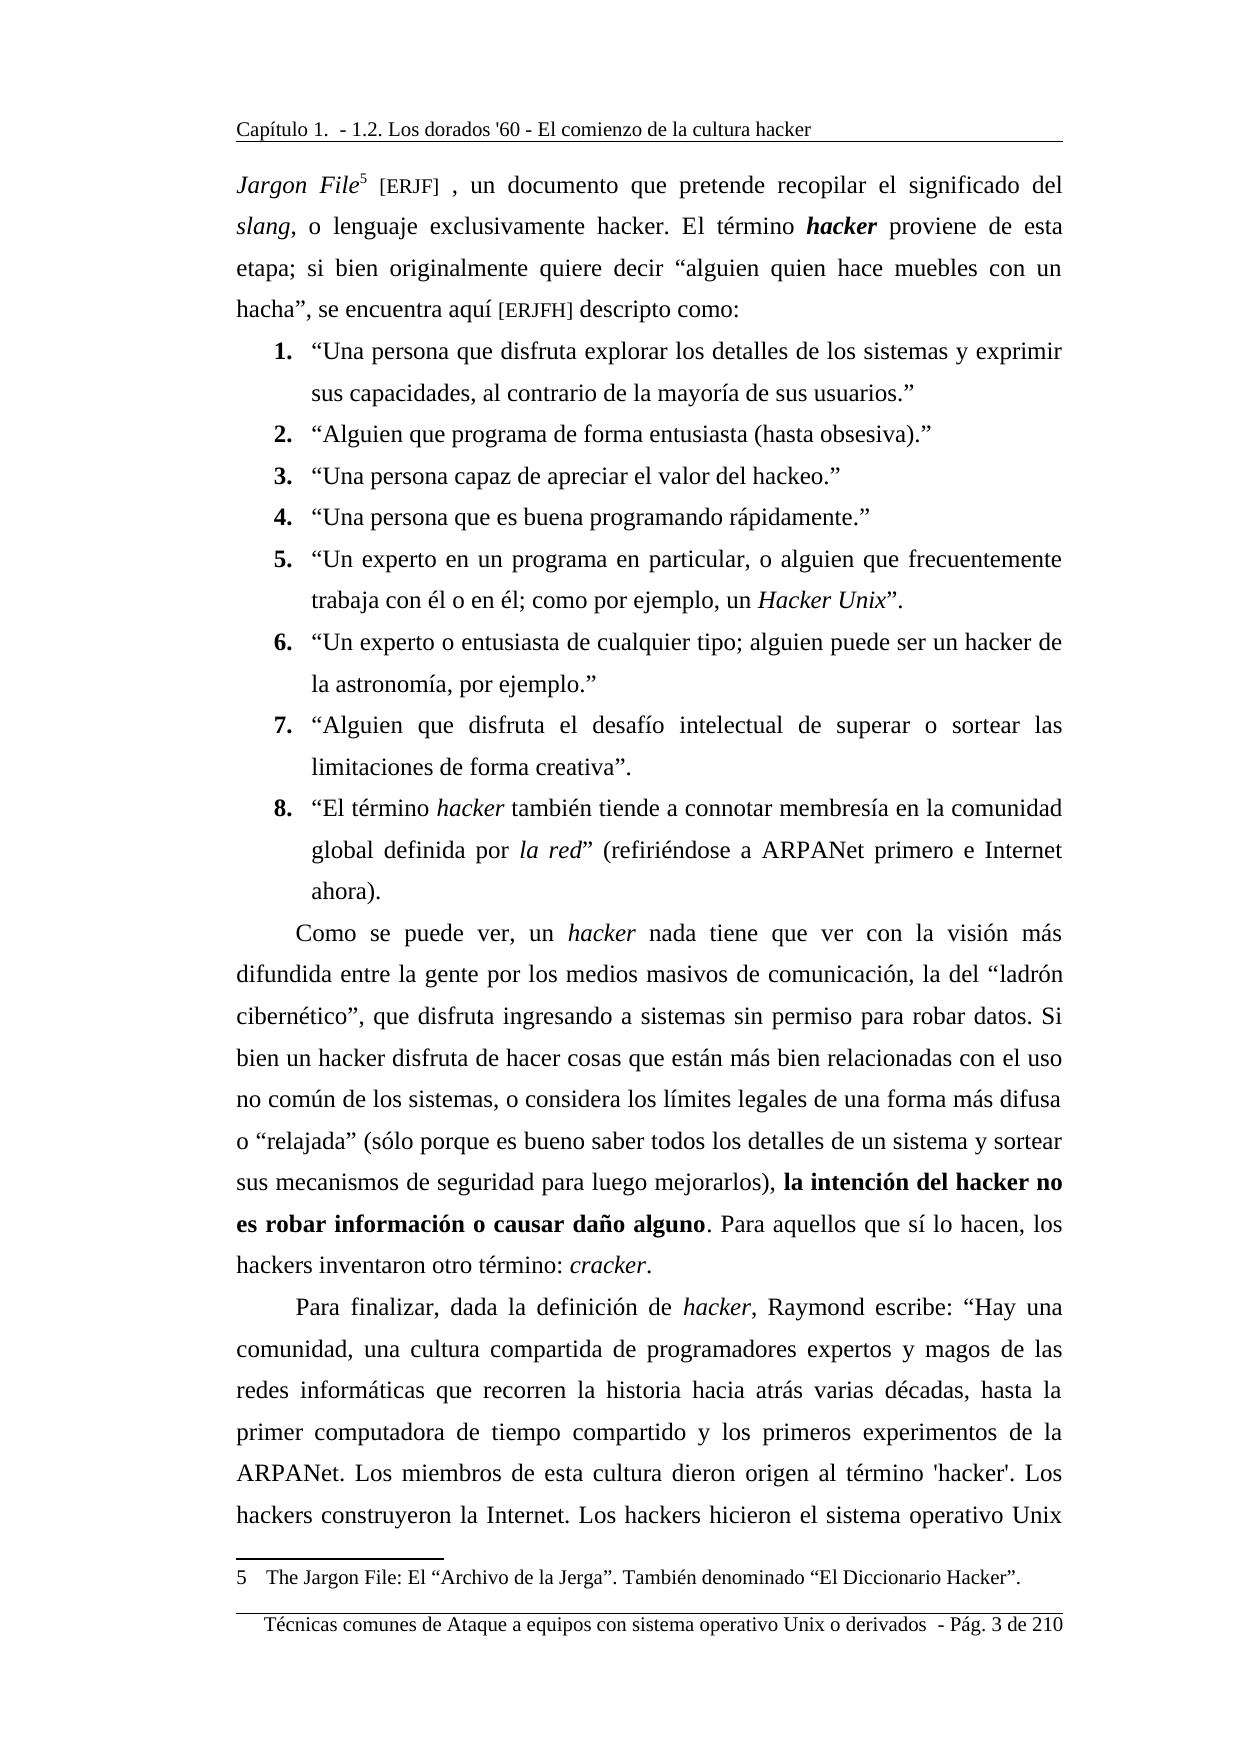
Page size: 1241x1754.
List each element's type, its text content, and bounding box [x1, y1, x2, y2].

list “Una persona que es buena programando rápidamente.” [274, 503, 1063, 531]
text La mayoría de los términos originados en esta época están registrados en el Jargon File [ERJF] , un documento que pretende recopilar el significado del slang, o lenguaje exclusivamente hacker. El término hacker proviene de esta etapa; si bien originalmente quiere decir “alguien quien hace muebles con un hacha”, se encuentra aquí [ERJFH] descripto como: [236, 171, 1063, 323]
text The Jargon File: El “Archivo de la Jerga”. También denominado “El Diccionario Hacker”. [236, 1566, 1063, 1589]
list “Una persona capaz de apreciar el valor del hackeo.” [274, 462, 1063, 489]
text Para finalizar, dada la definición de hacker, Raymond escribe: “Hay una comunidad, una cultura compartida de programadores expertos y magos de las redes informáticas que recorren la historia hacia atrás varias décadas, hasta la primer computadora de tiempo compartido y los primeros experimentos de la ARPANet. Los miembros de esta cultura dieron origen al término 'hacker'. Los hackers construyeron la Internet. Los hackers hicieron el sistema operativo Unix [236, 1293, 1063, 1529]
list “Un experto o entusiasta de cualquier tipo; alguien puede ser un hacker de la astronomía, por ejemplo.” [274, 628, 1063, 697]
list “Alguien que programa de forma entusiasta (hasta obsesiva).” [274, 420, 1063, 448]
list “Alguien que disfruta el desafío intelectual de superar o sortear las limitaciones de forma creativa”. [274, 711, 1063, 781]
list “Una persona que disfruta explorar los detalles de los sistemas y exprimir sus capacidades, al contrario de la mayoría de sus usuarios.” [274, 337, 1063, 406]
list “El término hacker también tiende a connotar membresía en la comunidad global definida por la red” (refiriéndose a ARPANet primero e Internet ahora). [274, 794, 1063, 905]
list “Un experto en un programa en particular, o alguien que frecuentemente trabaja con él o en él; como por ejemplo, un Hacker Unix”. [274, 545, 1063, 614]
text Como se puede ver, un hacker nada tiene que ver con la visión más difundida entre la gente por los medios masivos de comunicación, la del “ladrón cibernético”, que disfruta ingresando a sistemas sin permiso para robar datos. Si bien un hacker disfruta de hacer cosas que están más bien relacionadas con el uso no común de los sistemas, o considera los límites legales de una forma más difusa o “relajada” (sólo porque es bueno saber todos los detalles de un sistema y sortear sus mecanismos de seguridad para luego mejorarlos), la intención del hacker no es robar información o causar daño alguno. Para aquellos que sí lo hacen, los hackers inventaron otro término: cracker. [236, 919, 1063, 1279]
